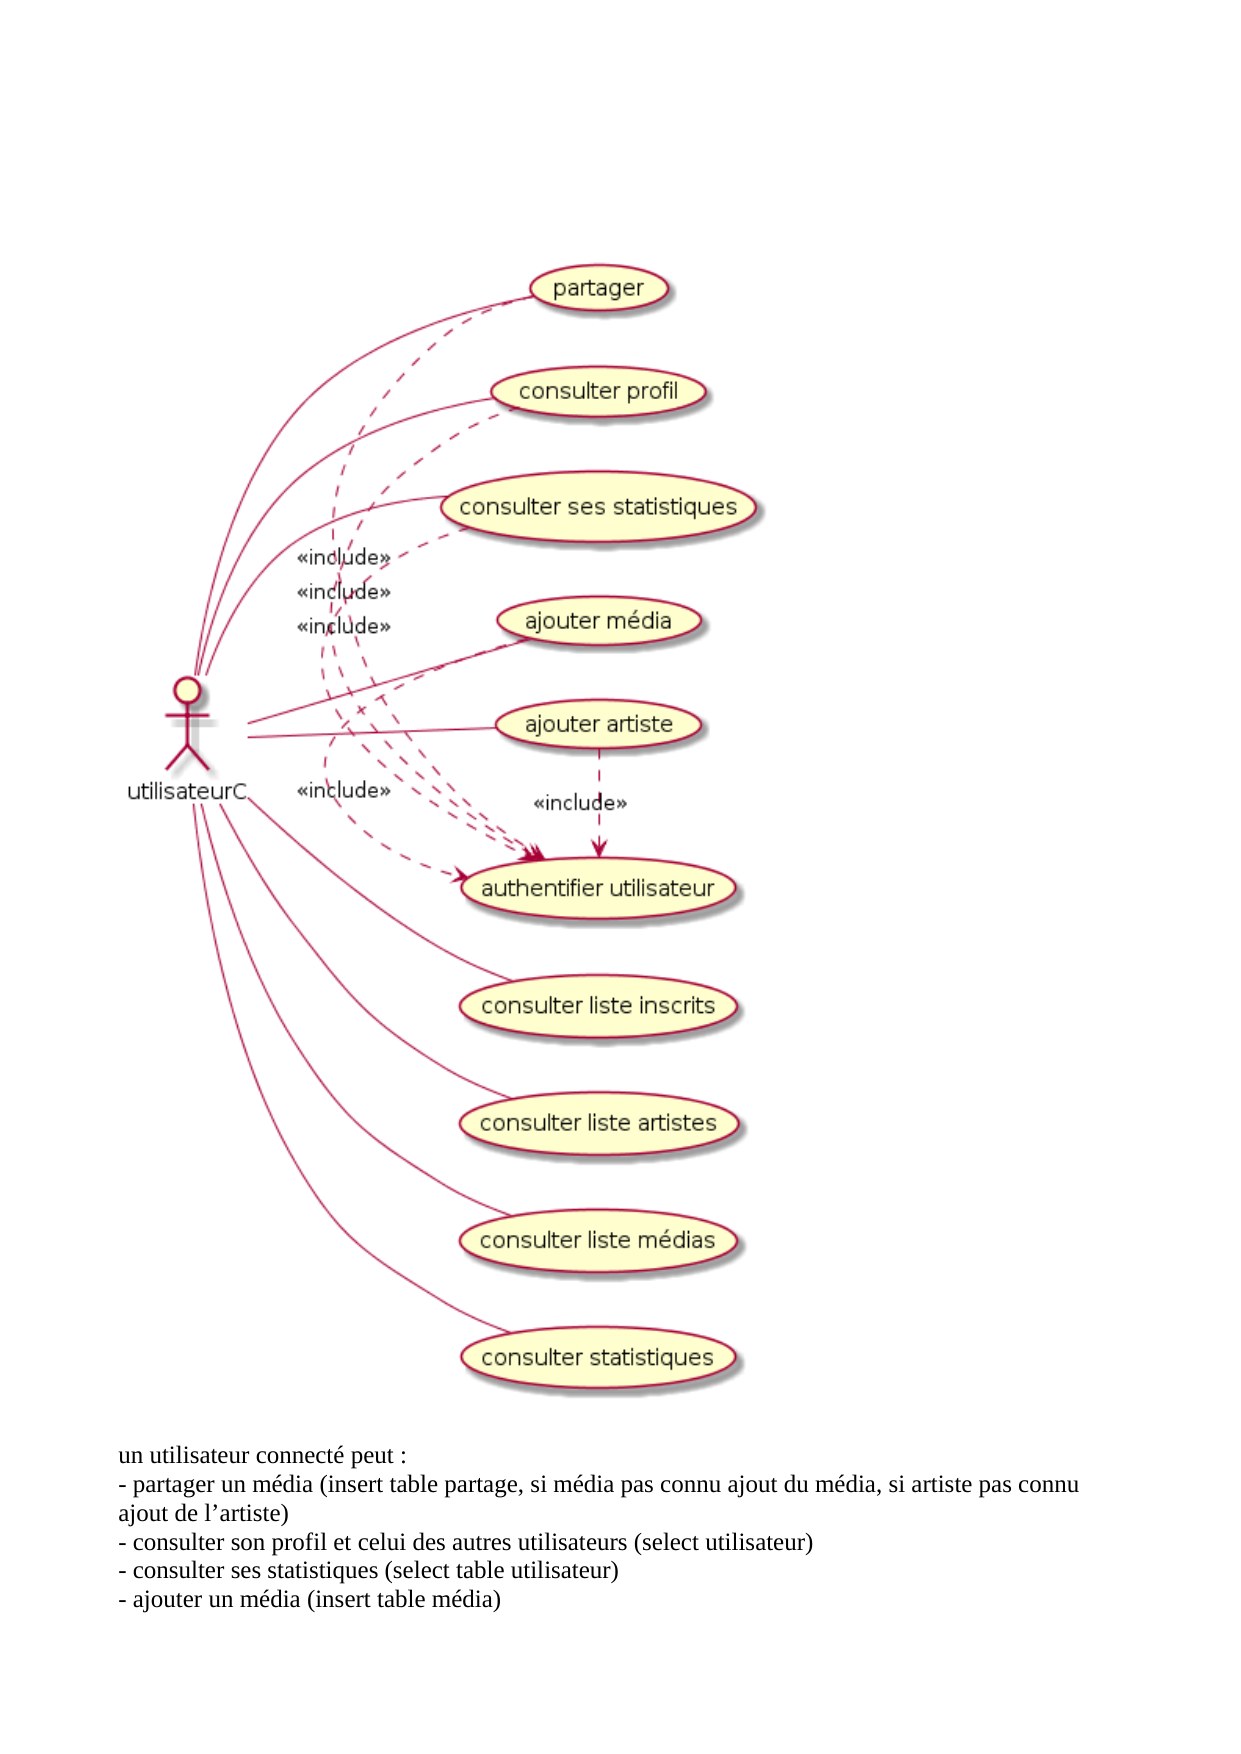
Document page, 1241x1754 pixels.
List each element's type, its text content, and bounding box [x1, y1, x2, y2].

text - ajouter un média (insert table média) [118, 1584, 1122, 1613]
text un utilisateur connecté peut : [118, 1441, 1122, 1469]
picture [118, 252, 771, 1403]
text - consulter son profil et celui des autres utilisateurs (select utilisateur) [118, 1527, 1122, 1556]
text - consulter ses statistiques (select table utilisateur) [118, 1556, 1122, 1584]
text - partager un média (insert table partage, si média pas connu ajout du média, si artiste pas connu ajout de l’artiste) [118, 1469, 1122, 1527]
